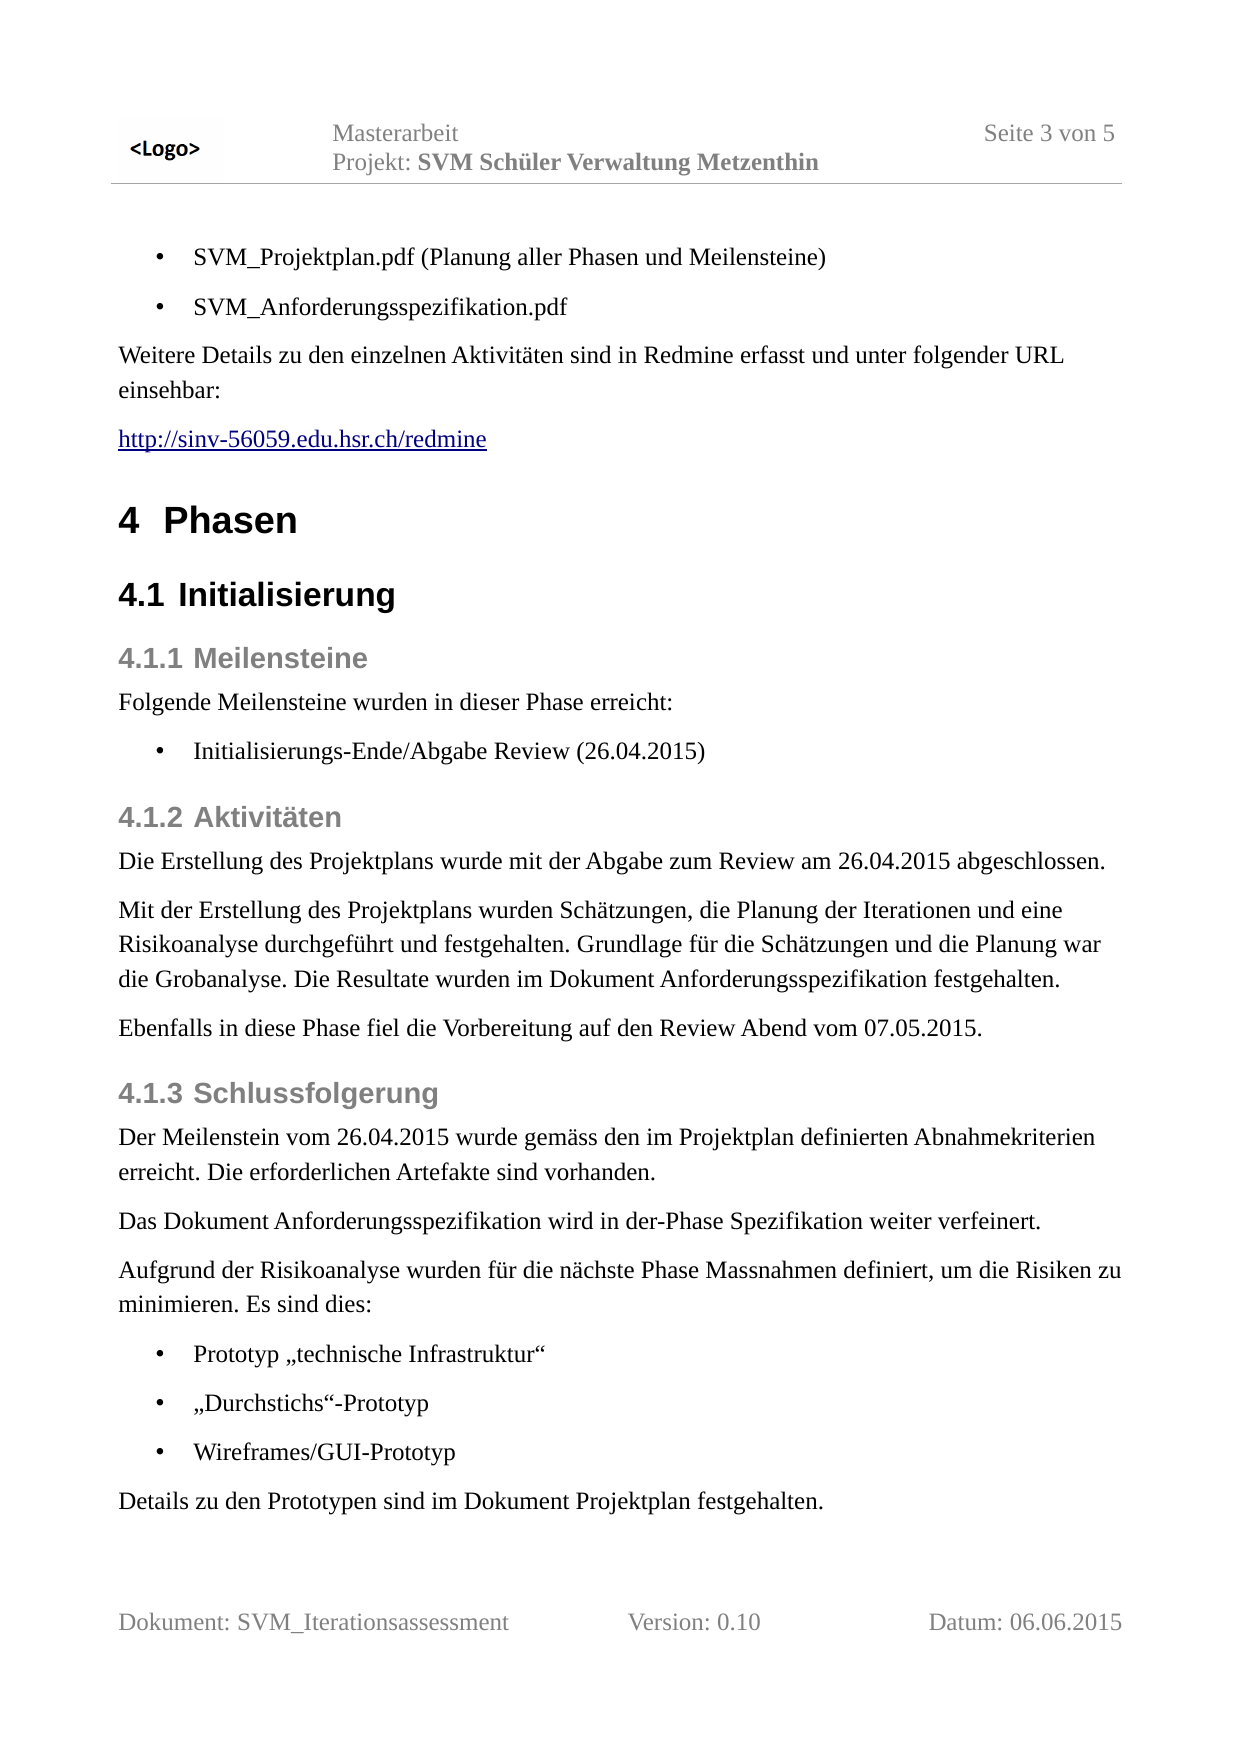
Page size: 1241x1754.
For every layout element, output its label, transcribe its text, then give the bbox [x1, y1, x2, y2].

subtitle Meilensteine [118, 641, 1122, 674]
subtitle Aktivitäten [118, 800, 1122, 833]
text http://sinv-56059.edu.hsr.ch/redmine [118, 424, 1122, 453]
list Wireframes/GUI-Prototyp [156, 1437, 1122, 1466]
text Die Erstellung des Projektplans wurde mit der Abgabe zum Review am 26.04.2015 abgeschlossen. [118, 846, 1122, 874]
list SVM_Anforderungsspezifikation.pdf [156, 292, 1122, 320]
list Prototyp „technische Infrastruktur“ [156, 1339, 1122, 1367]
subtitle Schlussfolgerung [118, 1076, 1122, 1110]
list SVM_Projektplan.pdf (Planung aller Phasen und Meilensteine) [156, 242, 1122, 271]
text Details zu den Prototypen sind im Dokument Projektplan festgehalten. [118, 1486, 1122, 1514]
text Mit der Erstellung des Projektplans wurden Schätzungen, die Planung der Iterationen und eine Risikoanalyse durchgeführt und festgehalten. Grundlage für die Schätzungen und die Planung war die Grobanalyse. Die Resultate wurden im Dokument Anforderungsspezifikation festgehalten. [118, 895, 1122, 992]
subtitle Phasen [118, 498, 1122, 542]
text Das Dokument Anforderungsspezifikation wird in der-Phase Spezifikation weiter verfeinert. [118, 1206, 1122, 1235]
text Ebenfalls in diese Phase fiel die Vorbereitung auf den Review Abend vom 07.05.2015. [118, 1013, 1122, 1042]
list Initialisierungs-Ende/Abgabe Review (26.04.2015) [156, 736, 1122, 765]
picture [118, 118, 224, 183]
text Der Meilenstein vom 26.04.2015 wurde gemäss den im Projektplan definierten Abnahmekriterien erreicht. Die erforderlichen Artefakte sind vorhanden. [118, 1122, 1122, 1186]
list „Durchstichs“-Prototyp [156, 1388, 1122, 1416]
text Weitere Details zu den einzelnen Aktivitäten sind in Redmine erfasst und unter folgender URL einsehbar: [118, 341, 1122, 404]
subtitle Initialisierung [118, 575, 1122, 614]
text Folgende Meilensteine wurden in dieser Phase erreicht: [118, 687, 1122, 716]
text Aufgrund der Risikoanalyse wurden für die nächste Phase Massnahmen definiert, um die Risiken zu minimieren. Es sind dies: [118, 1255, 1122, 1318]
